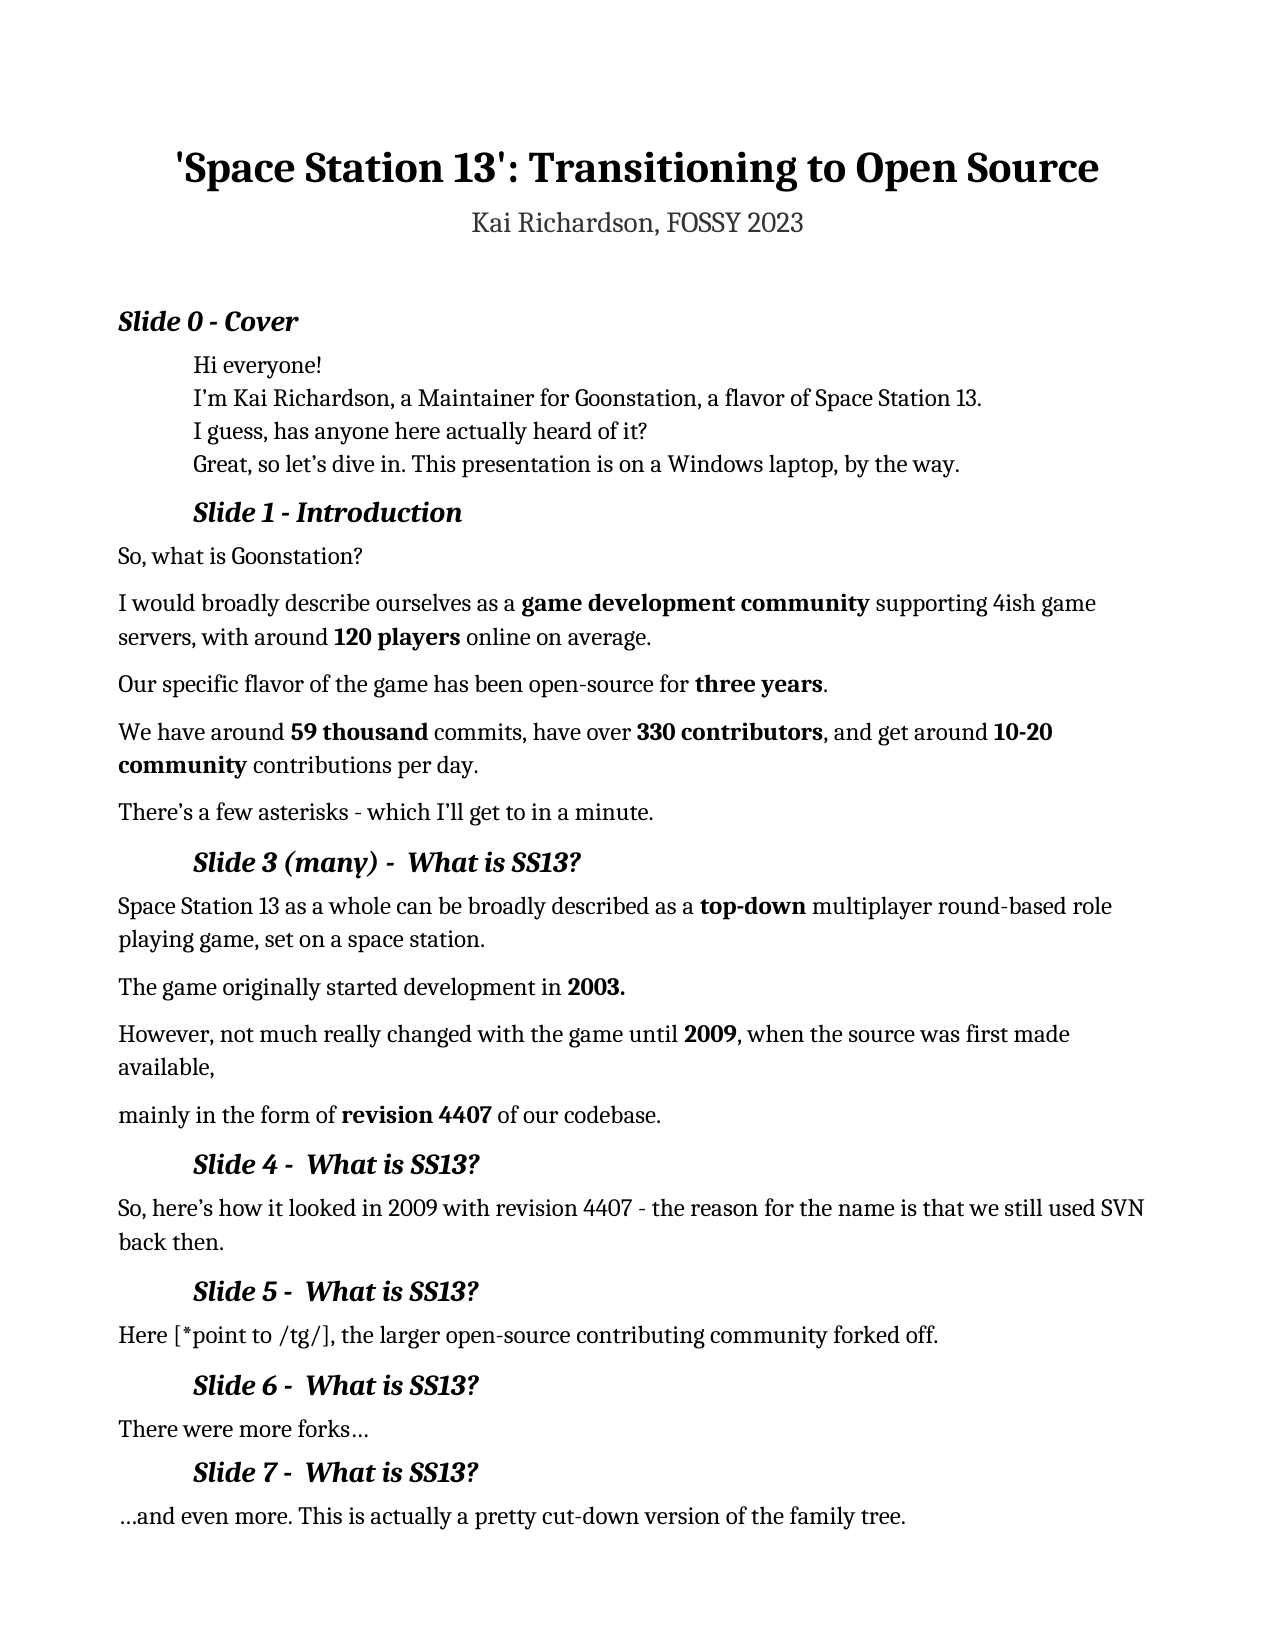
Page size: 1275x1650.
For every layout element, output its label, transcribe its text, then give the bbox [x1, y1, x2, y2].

subtitle Kai Richardson, FOSSY 2023 [118, 206, 1157, 239]
text There were more forks… [118, 1415, 1157, 1443]
text So, here’s how it looked in 2009 with revision 4407 - the reason for the name is that we still used SVN back then. [118, 1194, 1157, 1256]
list Hi everyone! [118, 351, 1157, 380]
subtitle Slide 6 - What is SS13? [118, 1369, 1157, 1402]
text The game originally started development in 2003. [118, 972, 1157, 1001]
text mainly in the form of revision 4407 of our codebase. [118, 1101, 1157, 1129]
subtitle Slide 7 - What is SS13? [118, 1456, 1157, 1489]
text There’s a few asterisks - which I’ll get to in a minute. [118, 798, 1157, 827]
list Great, so let’s dive in. This presentation is on a Windows laptop, by the way. [118, 450, 1157, 479]
text I would broadly describe ourselves as a game development community supporting 4ish game servers, with around 120 players online on average. [118, 589, 1157, 651]
text Space Station 13 as a whole can be broadly described as a top-down multiplayer round-based role playing game, set on a space station. [118, 892, 1157, 954]
text We have around 59 thousand commits, have over 330 contributors, and get around 10-20 community contributions per day. [118, 718, 1157, 779]
subtitle Slide 4 - What is SS13? [118, 1148, 1157, 1182]
text So, what is Goonstation? [118, 542, 1157, 571]
text …and even more. This is actually a pretty cut-down version of the family tree. [118, 1502, 1157, 1531]
text Here [*point to /tg/], the larger open-source contributing community forked off. [118, 1321, 1157, 1350]
list I’m Kai Richardson, a Maintainer for Goonstation, a flavor of Space Station 13. [118, 384, 1157, 413]
text However, not much really changed with the game until 2009, when the source was first made available, [118, 1020, 1157, 1082]
text Our specific flavor of the game has been open-source for three years. [118, 670, 1157, 699]
list I guess, has anyone here actually heard of it? [118, 417, 1157, 446]
subtitle Slide 0 - Cover [118, 305, 1157, 339]
subtitle Slide 3 (many) - What is SS13? [118, 846, 1157, 879]
subtitle Slide 5 - What is SS13? [118, 1275, 1157, 1308]
title 'Space Station 13': Transitioning to Open Source [118, 143, 1157, 193]
subtitle Slide 1 - Introduction [118, 496, 1157, 529]
